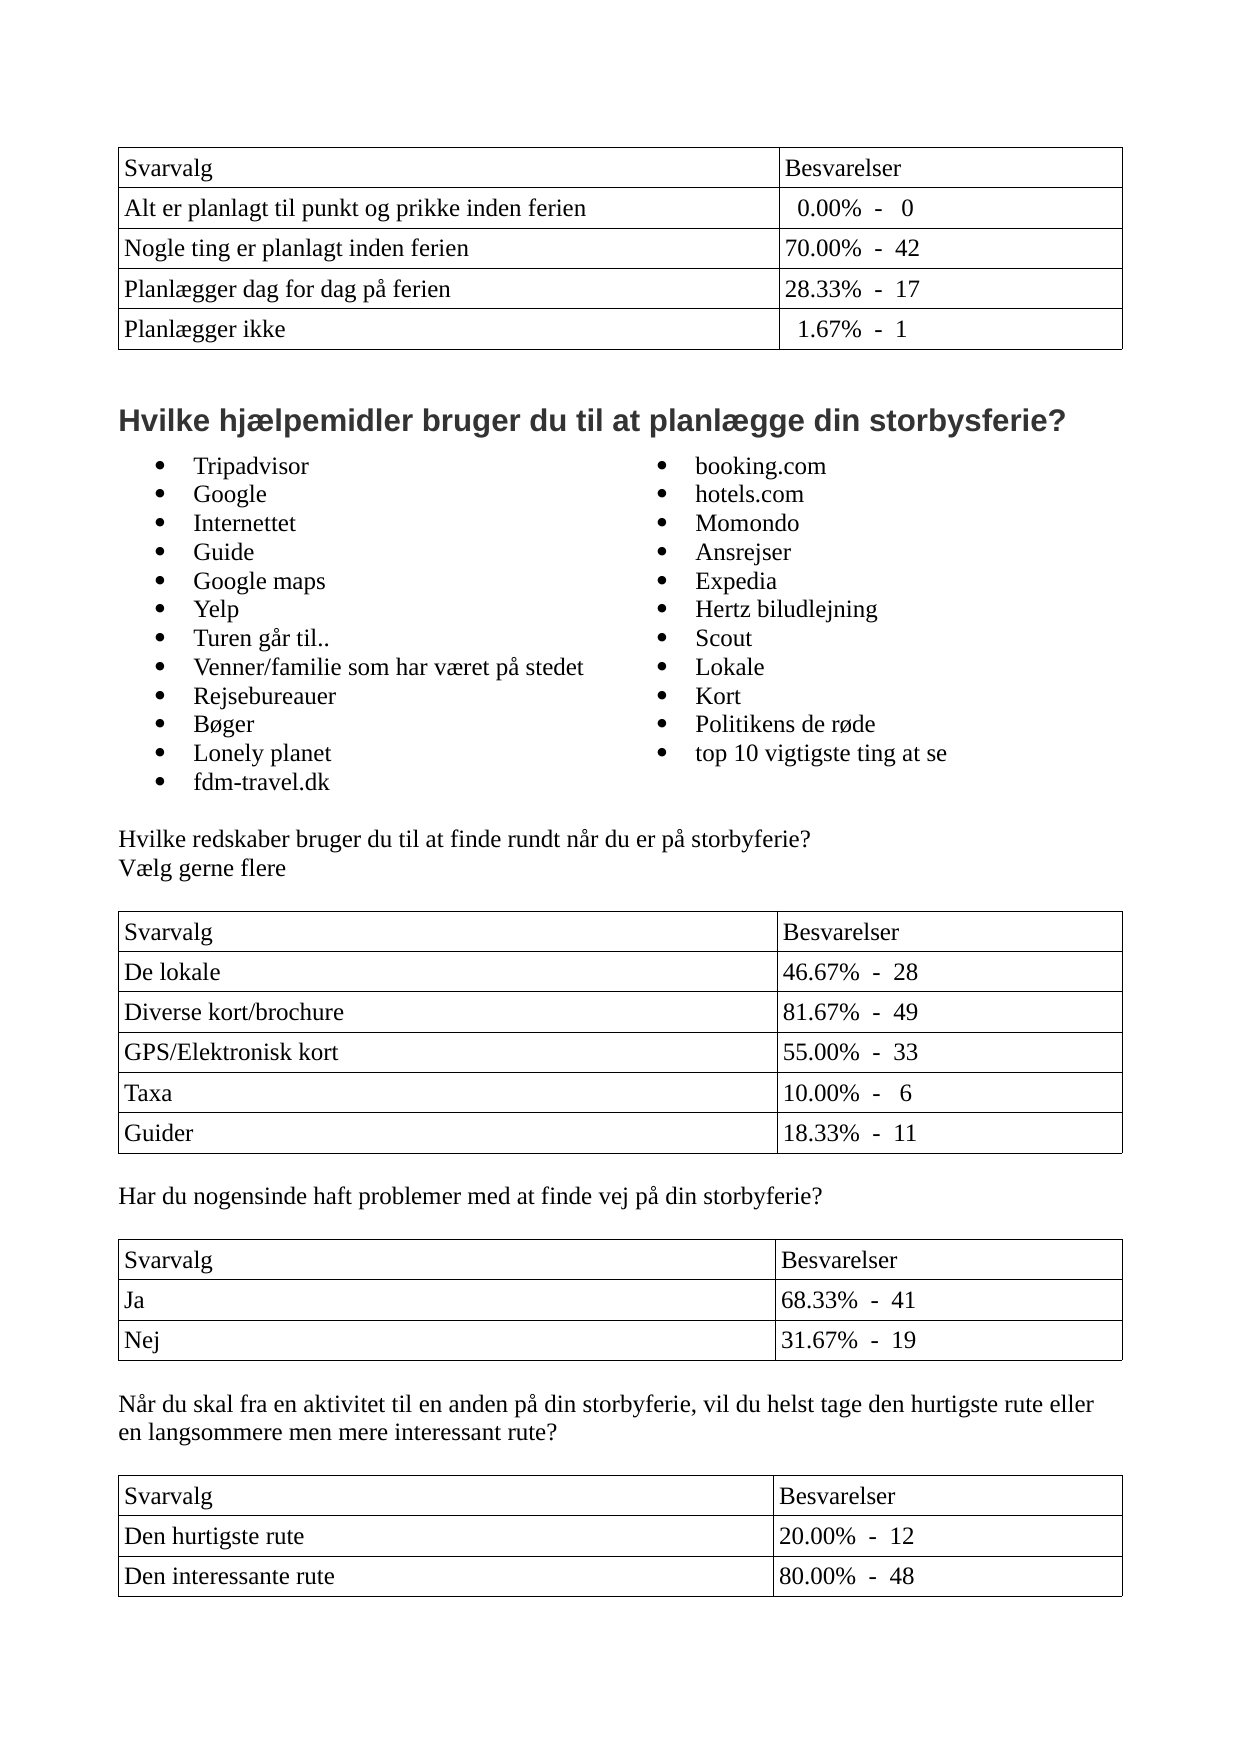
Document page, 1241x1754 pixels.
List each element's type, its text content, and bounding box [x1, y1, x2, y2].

text Hvilke redskaber bruger du til at finde rundt når du er på storbyferie? [118, 824, 1122, 853]
text Vælg gerne flere [118, 853, 1122, 882]
list Lonely planet [156, 738, 620, 767]
table_cell Nej [119, 1321, 775, 1360]
list Turen går til.. [156, 623, 620, 652]
table_cell 1.67% - 1 [780, 309, 1122, 348]
table_header Svarvalg [119, 148, 779, 187]
list hotels.com [658, 479, 1122, 508]
list Politikens de røde [658, 709, 1122, 738]
table_cell 28.33% - 17 [780, 269, 1122, 308]
table_cell 68.33% - 41 [776, 1280, 1122, 1319]
table_cell Den hurtigste rute [119, 1516, 773, 1556]
table_header Svarvalg [119, 1476, 773, 1515]
table_cell Den interessante rute [119, 1557, 773, 1596]
table_cell Ja [119, 1280, 775, 1319]
table_cell 0.00% - 0 [780, 188, 1122, 227]
list Bøger [156, 709, 620, 738]
table_cell GPS/Elektronisk kort [119, 1033, 777, 1072]
list Google [156, 479, 620, 508]
list Tripadvisor [156, 451, 620, 479]
table_cell Planlægger dag for dag på ferien [119, 269, 779, 308]
text Har du nogensinde haft problemer med at finde vej på din storbyferie? [118, 1181, 1122, 1210]
list Expedia [658, 566, 1122, 594]
list Hertz biludlejning [658, 594, 1122, 623]
table_cell 18.33% - 11 [778, 1113, 1122, 1153]
list Guide [156, 537, 620, 566]
table_cell 55.00% - 33 [778, 1033, 1122, 1072]
table_cell De lokale [119, 952, 777, 991]
text Når du skal fra en aktivitet til en anden på din storbyferie, vil du helst tage den hurtigste rute eller en langsommere men mere interessant rute? [118, 1389, 1122, 1446]
list Scout [658, 623, 1122, 652]
table_cell 70.00% - 42 [780, 229, 1122, 268]
table_cell 20.00% - 12 [774, 1516, 1122, 1556]
list Internettet [156, 508, 620, 537]
table_header Svarvalg [119, 1240, 775, 1279]
table_cell Diverse kort/brochure [119, 992, 777, 1032]
table_cell 46.67% - 28 [778, 952, 1122, 991]
table_header Svarvalg [119, 912, 777, 951]
table_header Besvarelser [776, 1240, 1122, 1279]
table_cell 10.00% - 6 [778, 1073, 1122, 1112]
table_cell Alt er planlagt til punkt og prikke inden ferien [119, 188, 779, 227]
list Venner/familie som har været på stedet [156, 652, 620, 681]
list Rejsebureauer [156, 681, 620, 709]
list booking.com [658, 451, 1122, 479]
list Google maps [156, 566, 620, 594]
list Momondo [658, 508, 1122, 537]
table_header Besvarelser [774, 1476, 1122, 1515]
list Lokale [658, 652, 1122, 681]
subtitle Hvilke hjælpemidler bruger du til at planlægge din storbysferie? [118, 402, 1122, 438]
table_cell 81.67% - 49 [778, 992, 1122, 1032]
list Yelp [156, 594, 620, 623]
list Ansrejser [658, 537, 1122, 566]
table_cell Planlægger ikke [119, 309, 779, 348]
table_cell 80.00% - 48 [774, 1557, 1122, 1596]
table_header Besvarelser [780, 148, 1122, 187]
table_cell Guider [119, 1113, 777, 1153]
list Kort [658, 681, 1122, 709]
table_header Besvarelser [778, 912, 1122, 951]
table_cell 31.67% - 19 [776, 1321, 1122, 1360]
table_cell Nogle ting er planlagt inden ferien [119, 229, 779, 268]
list top 10 vigtigste ting at se [658, 738, 1122, 767]
list fdm-travel.dk [156, 767, 620, 796]
table_cell Taxa [119, 1073, 777, 1112]
